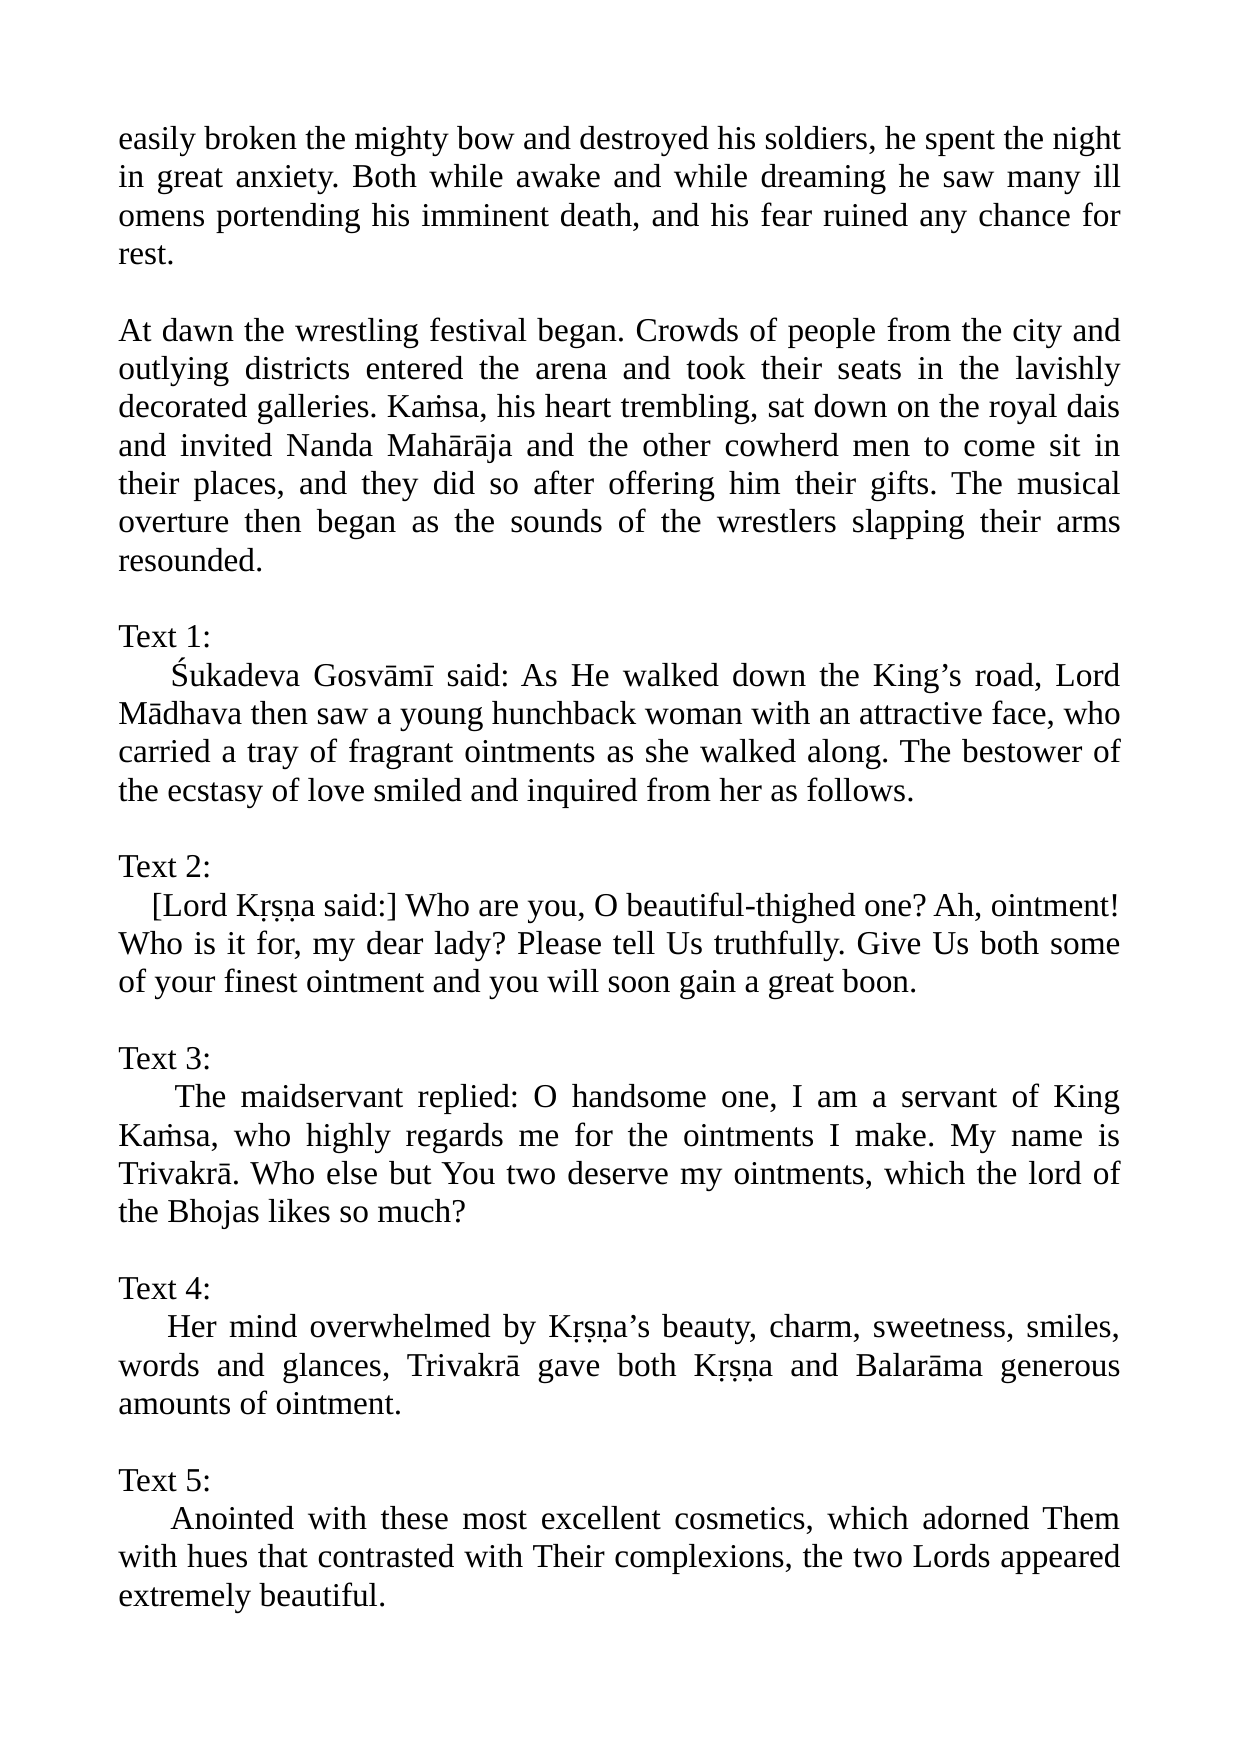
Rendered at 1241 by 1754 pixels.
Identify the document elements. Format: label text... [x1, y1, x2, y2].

text Text 1: [118, 616, 1122, 655]
text [Lord Kṛṣṇa said:] Who are you, O beautiful-thighed one? Ah, ointment! Who is it for, my dear lady? Please tell Us truthfully. Give Us both some of your finest ointment and you will soon gain a great boon. [118, 885, 1122, 1000]
text Text 5: [118, 1460, 1122, 1498]
text Her mind overwhelmed by Kṛṣṇa’s beauty, charm, sweetness, smiles, words and glances, Trivakrā gave both Kṛṣṇa and Balarāma generous amounts of ointment. [118, 1306, 1122, 1421]
text Text 4: [118, 1268, 1122, 1306]
text The maidservant replied: O handsome one, I am a servant of King Kaṁsa, who highly regards me for the ointments I make. My name is Trivakrā. Who else but You two deserve my ointments, which the lord of the Bhojas likes so much? [118, 1076, 1122, 1230]
text Anointed with these most excellent cosmetics, which adorned Them with hues that contrasted with Their complexions, the two Lords appeared extremely beautiful. [118, 1498, 1122, 1613]
text At dawn the wrestling festival began. Crowds of people from the city and outlying districts entered the arena and took their seats in the lavishly decorated galleries. Kaṁsa, his heart trembling, sat down on the royal dais and invited Nanda Mahārāja and the other cowherd men to come sit in their places, and they did so after offering him their gifts. The musical overture then began as the sounds of the wrestlers slapping their arms resounded. [118, 310, 1122, 578]
text Śukadeva Gosvāmī said: As He walked down the King’s road, Lord Mādhava then saw a young hunchback woman with an attractive face, who carried a tray of fragrant ointments as she walked along. The bestower of the ecstasy of love smiled and inquired from her as follows. [118, 655, 1122, 808]
text Text 3: [118, 1038, 1122, 1076]
text Text 2: [118, 846, 1122, 885]
text easily broken the mighty bow and destroyed his soldiers, he spent the night in great anxiety. Both while awake and while dreaming he saw many ill omens portending his imminent death, and his fear ruined any chance for rest. [118, 118, 1122, 271]
